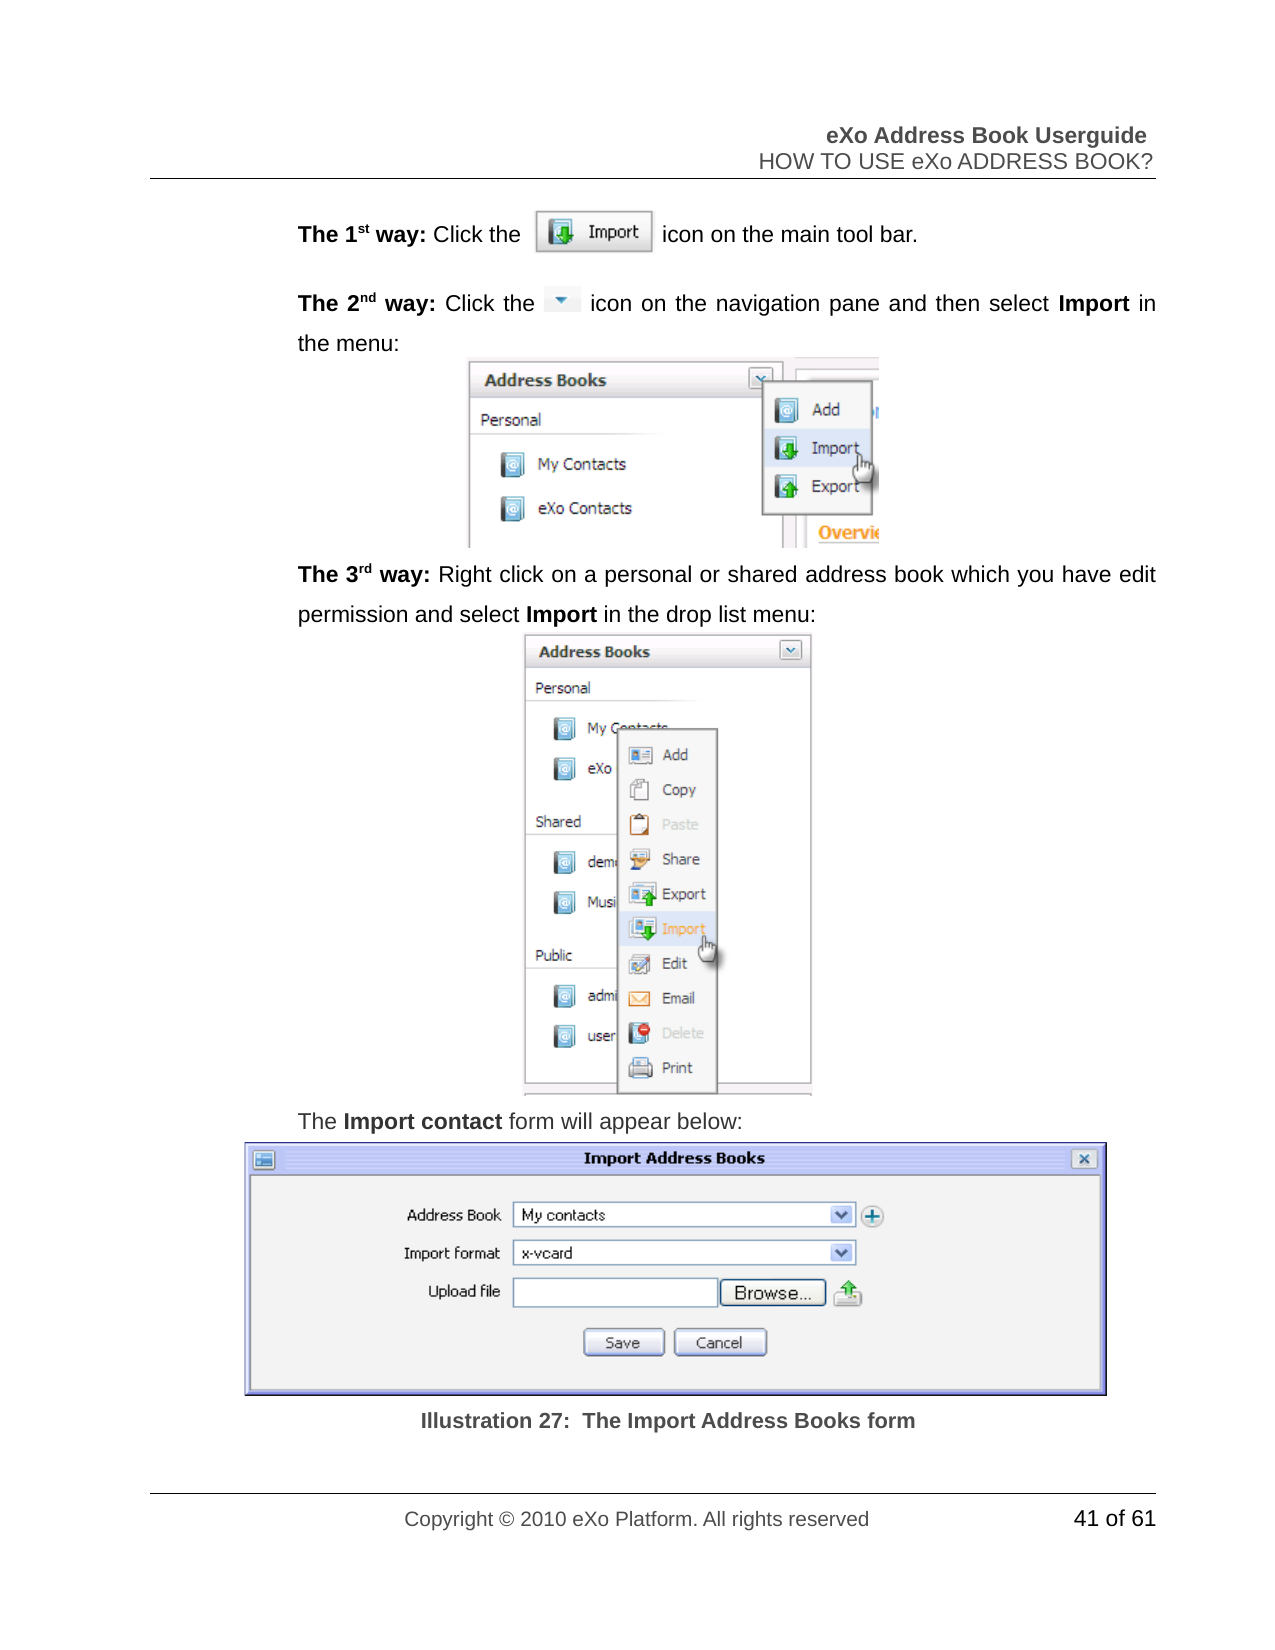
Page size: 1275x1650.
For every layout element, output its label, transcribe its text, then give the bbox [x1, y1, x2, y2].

text icon on the main tool bar. [656, 208, 1156, 254]
text The Import contact form will appear below: [224, 648, 1156, 1135]
text Illustration 27: The Import Address Books form [199, 1155, 1137, 1433]
text The 3rd way: Right click on a personal or shared address book which you have edit permission and select Import in the drop list menu: [298, 388, 1156, 627]
picture [244, 1142, 1107, 1396]
picture [533, 208, 656, 254]
text The 2nd way: Click the icon on the navigation pane and then select Import in the menu: [298, 286, 1156, 356]
picture [522, 632, 813, 1096]
picture [543, 286, 582, 312]
picture [466, 357, 879, 548]
text The 1st way: Click the [298, 208, 533, 254]
